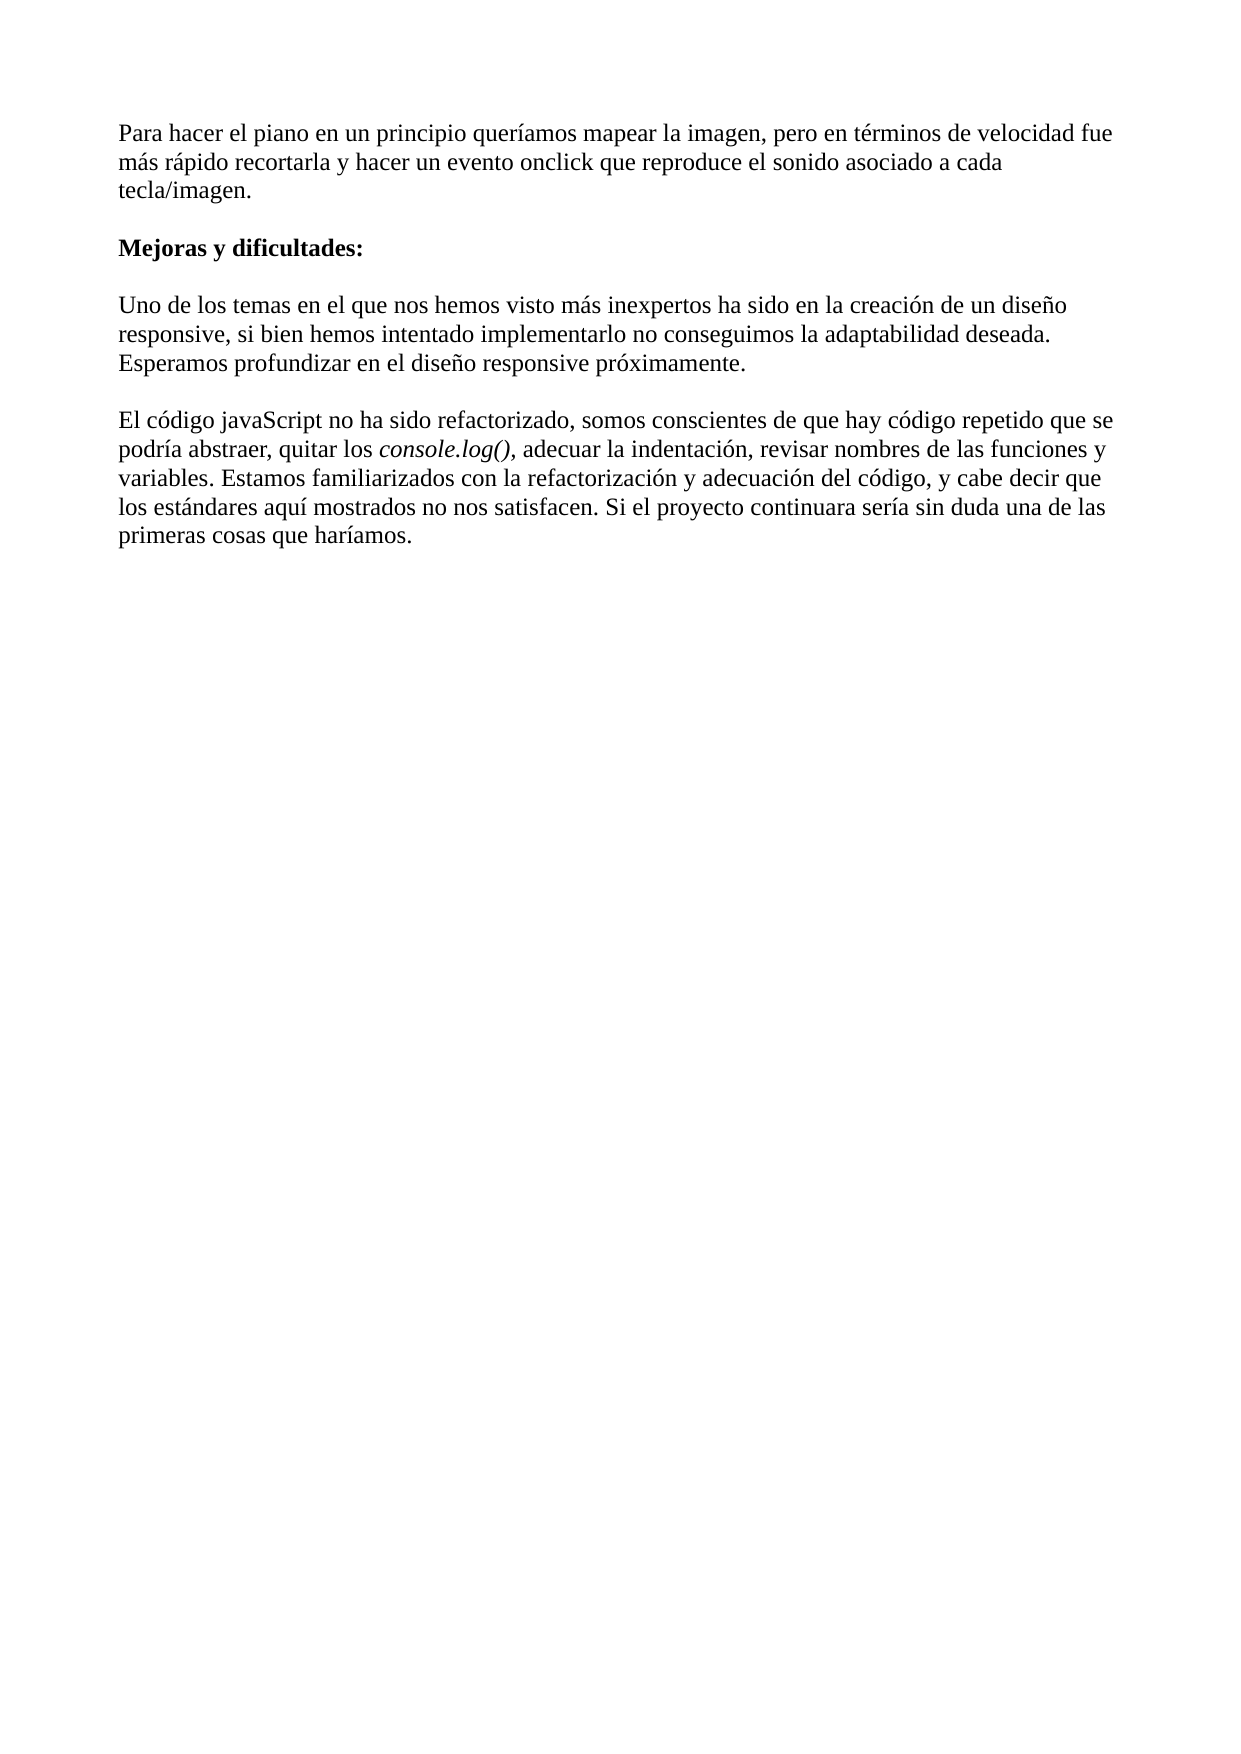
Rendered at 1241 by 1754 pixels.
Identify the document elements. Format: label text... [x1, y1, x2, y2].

text Uno de los temas en el que nos hemos visto más inexpertos ha sido en la creación de un diseño responsive, si bien hemos intentado implementarlo no conseguimos la adaptabilidad deseada. Esperamos profundizar en el diseño responsive próximamente. [118, 291, 1122, 377]
text El código javaScript no ha sido refactorizado, somos conscientes de que hay código repetido que se podría abstraer, quitar los console.log(), adecuar la indentación, revisar nombres de las funciones y variables. Estamos familiarizados con la refactorización y adecuación del código, y cabe decir que los estándares aquí mostrados no nos satisfacen. Si el proyecto continuara sería sin duda una de las primeras cosas que haríamos. [118, 406, 1122, 549]
text Para hacer el piano en un principio queríamos mapear la imagen, pero en términos de velocidad fue más rápido recortarla y hacer un evento onclick que reproduce el sonido asociado a cada tecla/imagen. [118, 118, 1122, 204]
text Mejoras y dificultades: [118, 233, 1122, 262]
